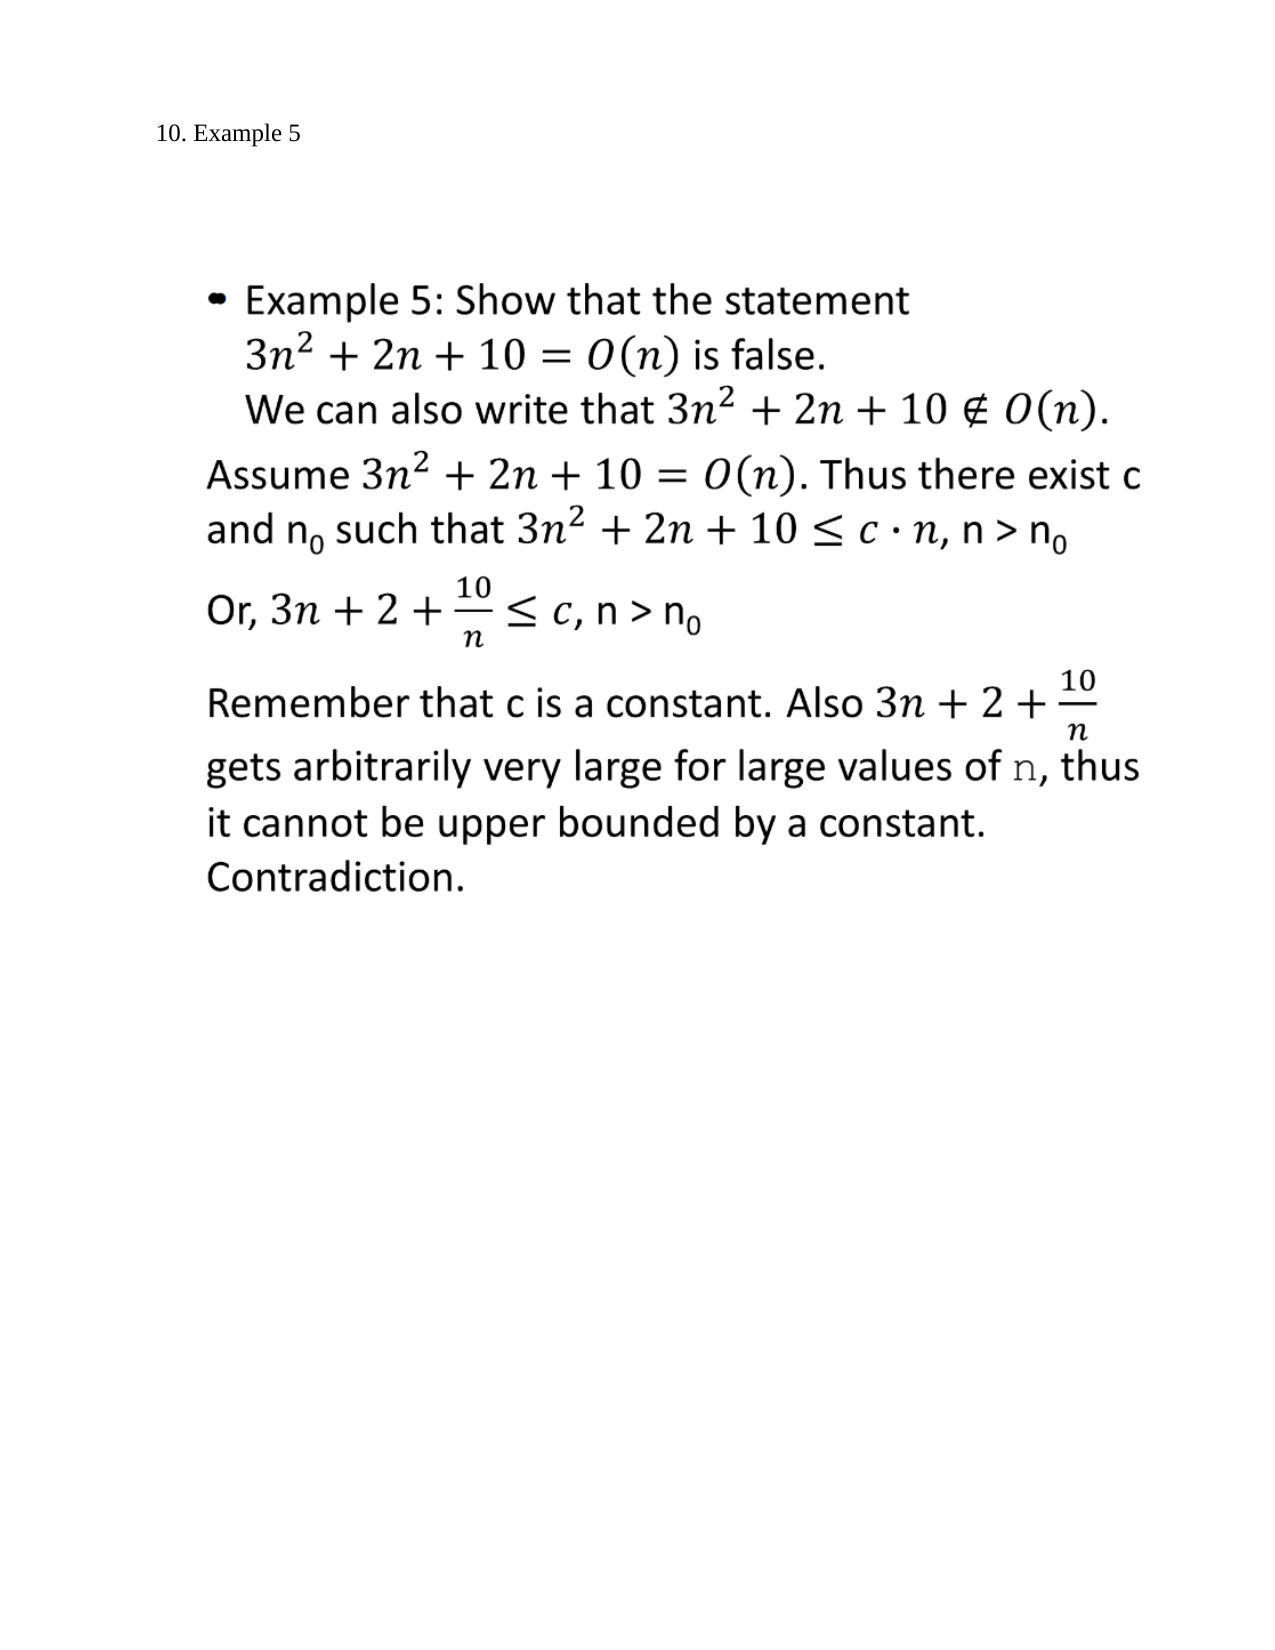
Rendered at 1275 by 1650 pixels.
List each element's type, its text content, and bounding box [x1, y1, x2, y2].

list Example 5 [156, 118, 1157, 213]
picture [180, 258, 1182, 975]
